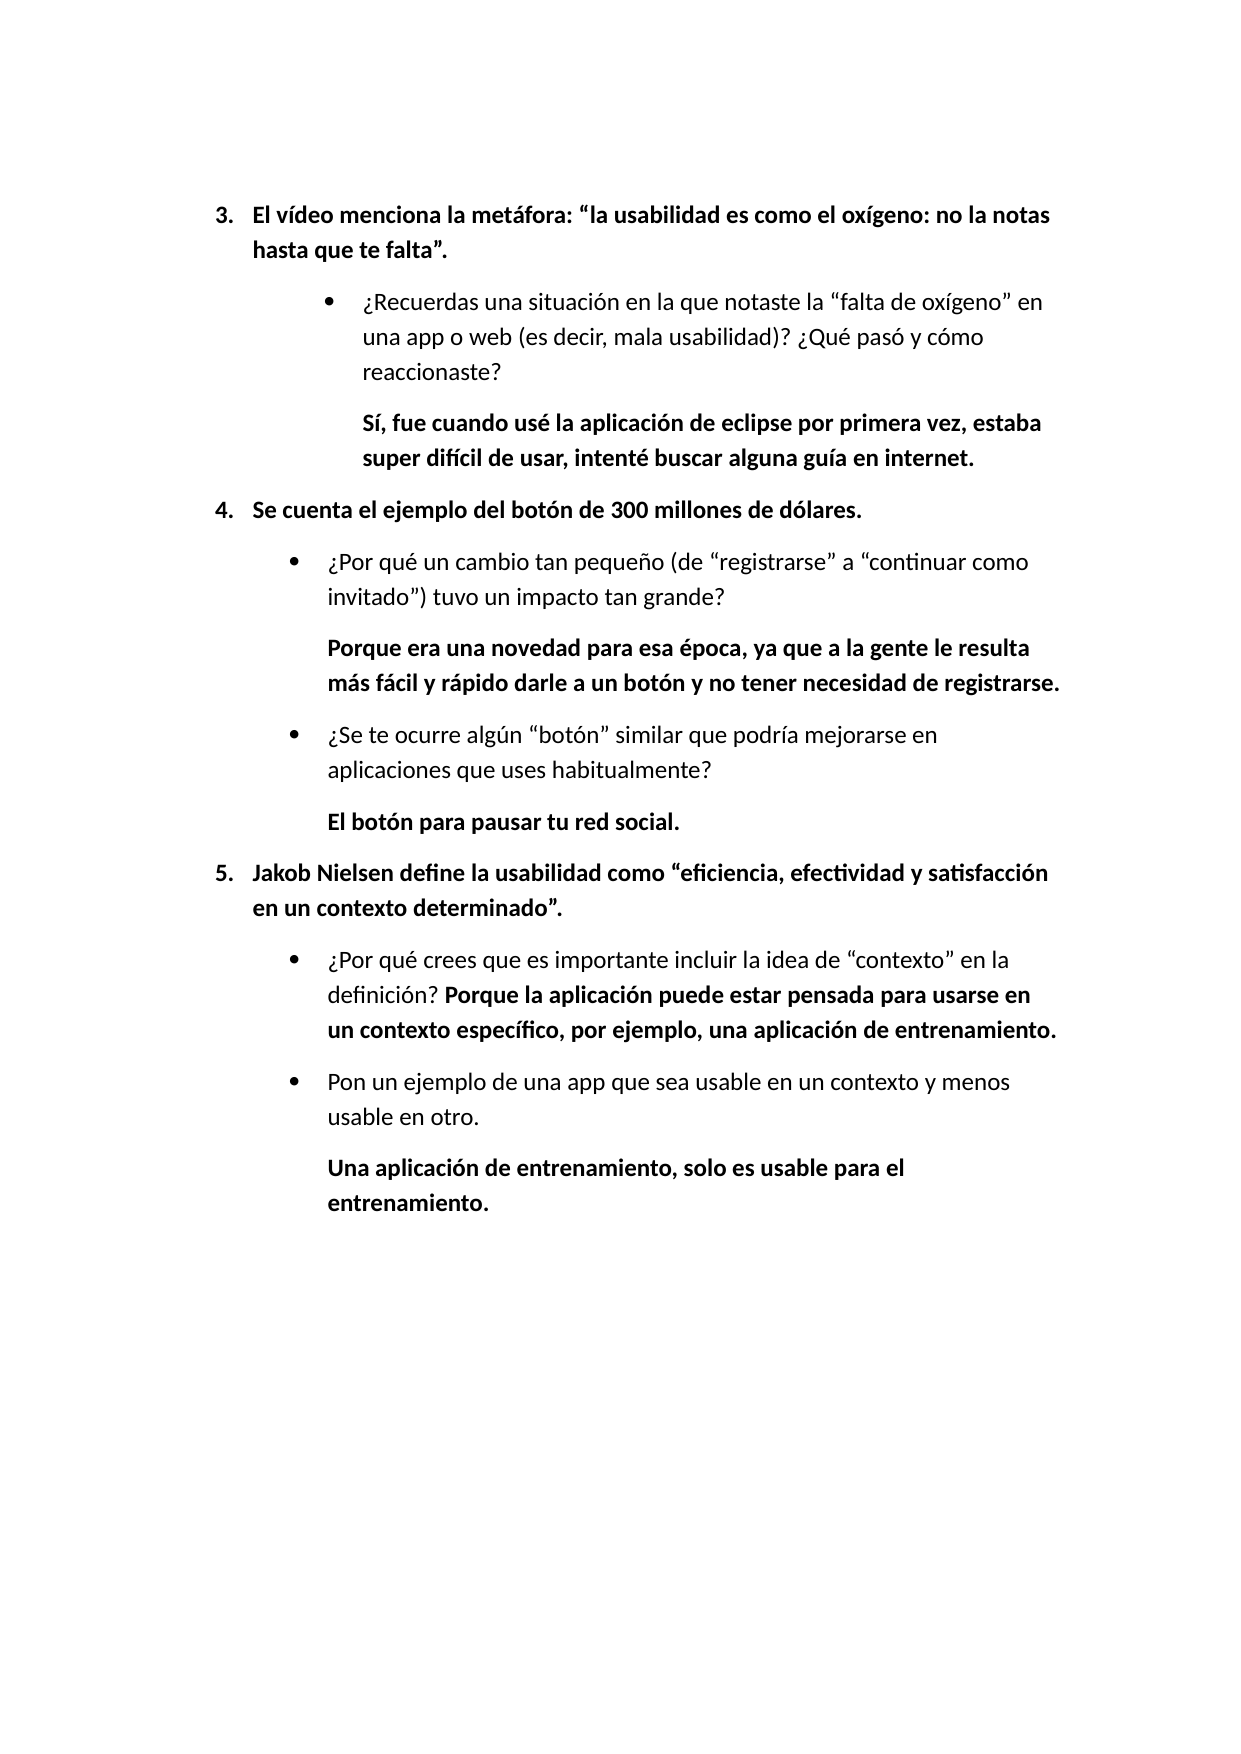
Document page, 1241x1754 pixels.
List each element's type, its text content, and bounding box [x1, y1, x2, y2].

list Porque era una novedad para esa época, ya que a la gente le resulta más fácil y rápido darle a un botón y no tener necesidad de registrarse. [327, 633, 1063, 698]
list Se cuenta el ejemplo del botón de 300 millones de dólares. [215, 494, 1063, 525]
list Sí, fue cuando usé la aplicación de eclipse por primera vez, estaba super difícil de usar, intenté buscar alguna guía en internet. [362, 408, 1063, 473]
list Pon un ejemplo de una app que sea usable en un contexto y menos usable en otro. [290, 1066, 1063, 1131]
list El vídeo menciona la metáfora: “la usabilidad es como el oxígeno: no la notas hasta que te falta”. [215, 199, 1063, 265]
list ¿Por qué crees que es importante incluir la idea de “contexto” en la definición? Porque la aplicación puede estar pensada para usarse en un contexto específico, por ejemplo, una aplicación de entrenamiento. [290, 944, 1063, 1045]
list Jakob Nielsen define la usabilidad como “eficiencia, efectividad y satisfacción en un contexto determinado”. [215, 858, 1063, 923]
list El botón para pausar tu red social. [327, 806, 1063, 836]
list Una aplicación de entrenamiento, solo es usable para el entrenamiento. [327, 1153, 1063, 1218]
list ¿Por qué un cambio tan pequeño (de “registrarse” a “continuar como invitado”) tuvo un impacto tan grande? [290, 546, 1063, 611]
list ¿Recuerdas una situación en la que notaste la “falta de oxígeno” en una app o web (es decir, mala usabilidad)? ¿Qué pasó y cómo reaccionaste? [325, 286, 1063, 386]
list ¿Se te ocurre algún “botón” similar que podría mejorarse en aplicaciones que uses habitualmente? [290, 719, 1063, 785]
